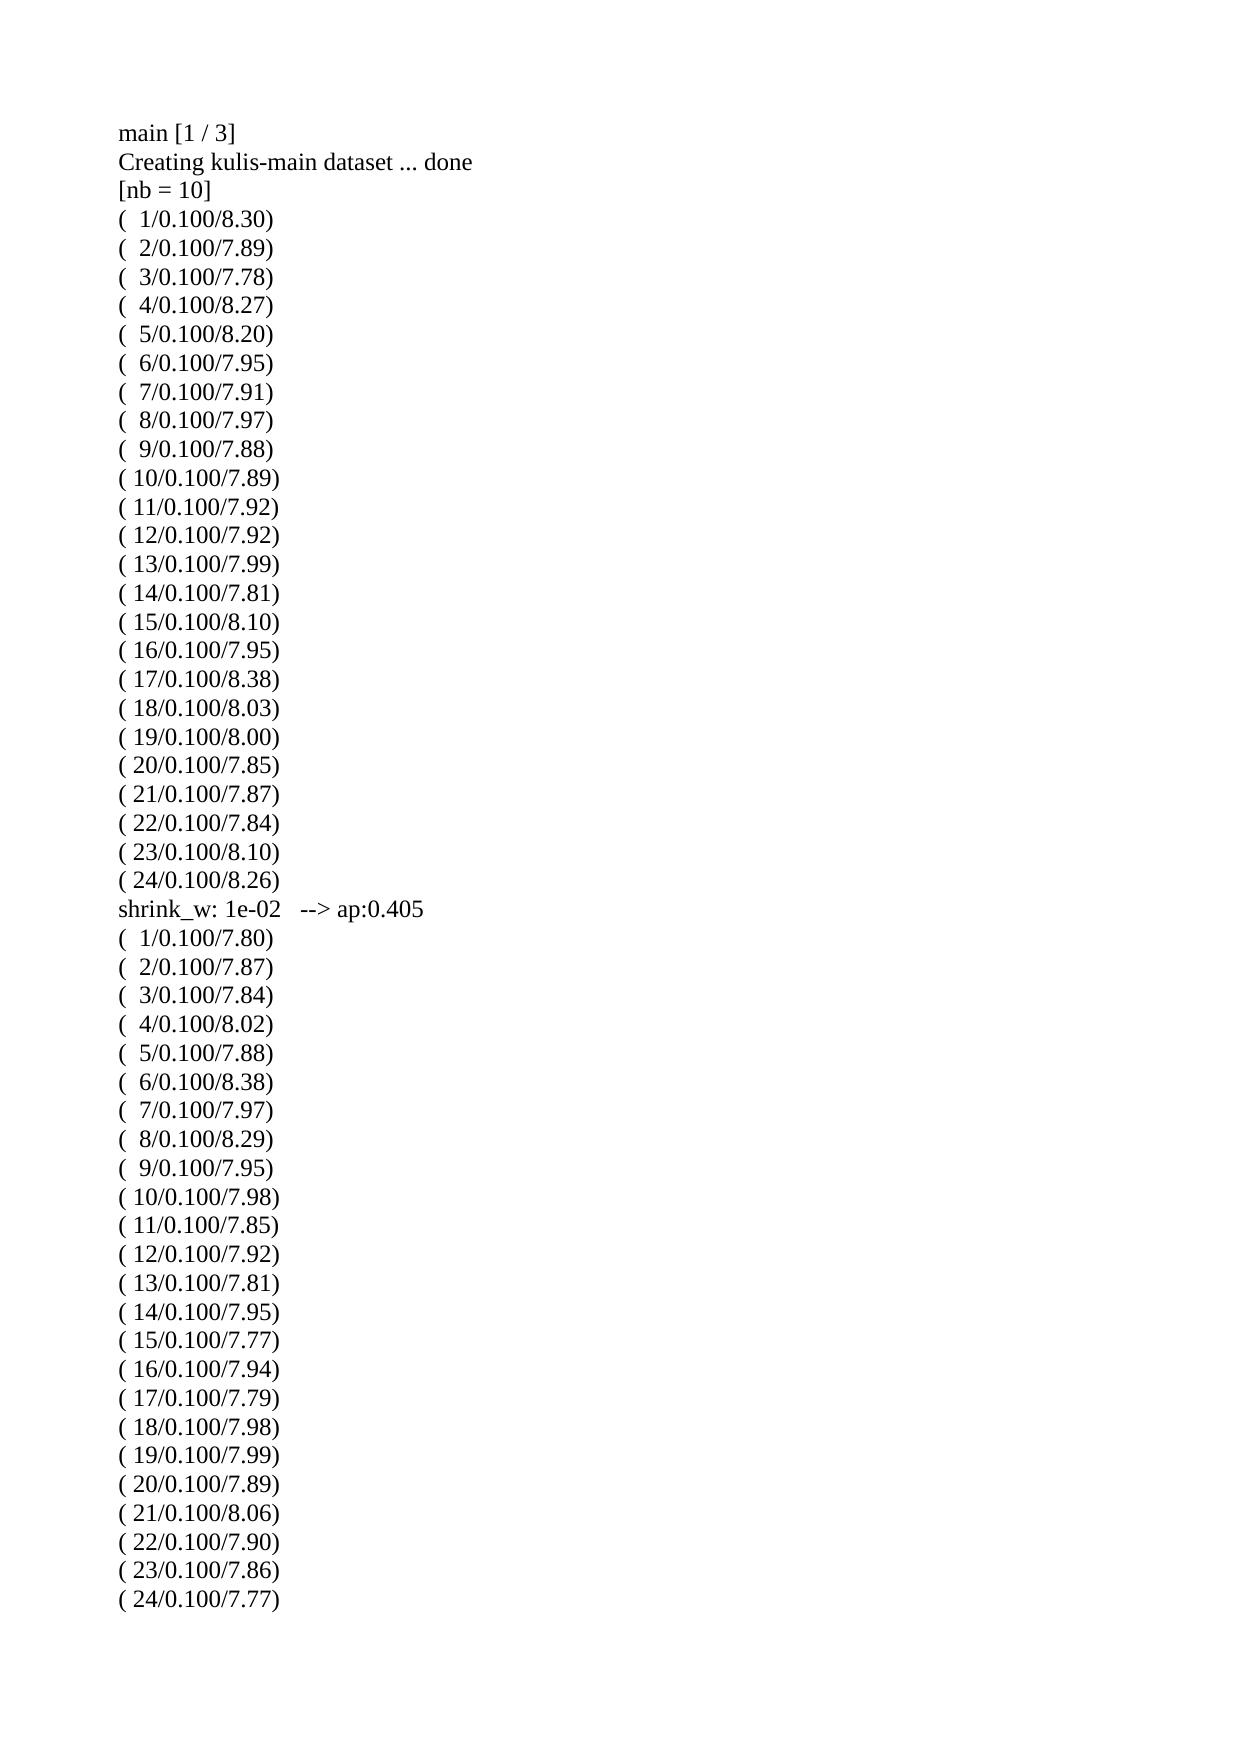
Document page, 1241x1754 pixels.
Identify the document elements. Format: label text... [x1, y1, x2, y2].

text ( 7/0.100/7.97) [118, 1096, 1122, 1124]
text ( 15/0.100/7.77) [118, 1326, 1122, 1354]
text ( 11/0.100/7.85) [118, 1211, 1122, 1239]
text ( 16/0.100/7.94) [118, 1354, 1122, 1383]
text ( 13/0.100/7.99) [118, 549, 1122, 578]
text ( 9/0.100/7.88) [118, 434, 1122, 463]
text ( 20/0.100/7.85) [118, 751, 1122, 779]
text ( 22/0.100/7.84) [118, 808, 1122, 837]
text ( 5/0.100/8.20) [118, 319, 1122, 348]
text ( 17/0.100/8.38) [118, 664, 1122, 693]
text ( 12/0.100/7.92) [118, 1239, 1122, 1268]
text ( 21/0.100/8.06) [118, 1498, 1122, 1527]
text ( 22/0.100/7.90) [118, 1527, 1122, 1556]
text ( 19/0.100/8.00) [118, 722, 1122, 751]
text ( 12/0.100/7.92) [118, 521, 1122, 549]
text ( 23/0.100/7.86) [118, 1556, 1122, 1584]
text ( 16/0.100/7.95) [118, 636, 1122, 664]
text ( 18/0.100/7.98) [118, 1412, 1122, 1441]
text ( 19/0.100/7.99) [118, 1441, 1122, 1469]
text ( 9/0.100/7.95) [118, 1153, 1122, 1182]
text ( 7/0.100/7.91) [118, 377, 1122, 406]
text ( 10/0.100/7.98) [118, 1182, 1122, 1211]
text ( 5/0.100/7.88) [118, 1038, 1122, 1067]
text ( 3/0.100/7.84) [118, 981, 1122, 1009]
text ( 24/0.100/8.26) [118, 866, 1122, 894]
text ( 15/0.100/8.10) [118, 607, 1122, 636]
text ( 13/0.100/7.81) [118, 1268, 1122, 1297]
text ( 6/0.100/8.38) [118, 1067, 1122, 1096]
text ( 2/0.100/7.87) [118, 952, 1122, 981]
text ( 4/0.100/8.27) [118, 291, 1122, 319]
text ( 11/0.100/7.92) [118, 492, 1122, 521]
text ( 4/0.100/8.02) [118, 1009, 1122, 1038]
text ( 10/0.100/7.89) [118, 463, 1122, 492]
text ( 3/0.100/7.78) [118, 262, 1122, 291]
text ( 2/0.100/7.89) [118, 233, 1122, 262]
text Creating kulis-main dataset ... done [118, 147, 1122, 176]
text ( 1/0.100/7.80) [118, 923, 1122, 952]
text ( 21/0.100/7.87) [118, 779, 1122, 808]
text ( 14/0.100/7.81) [118, 578, 1122, 607]
text main [1 / 3] [118, 118, 1122, 147]
text ( 8/0.100/7.97) [118, 406, 1122, 434]
text ( 8/0.100/8.29) [118, 1124, 1122, 1153]
text ( 23/0.100/8.10) [118, 837, 1122, 866]
text ( 18/0.100/8.03) [118, 693, 1122, 722]
text shrink_w: 1e-02 --> ap:0.405 [118, 894, 1122, 923]
text ( 1/0.100/8.30) [118, 204, 1122, 233]
text ( 17/0.100/7.79) [118, 1383, 1122, 1412]
text [nb = 10] [118, 176, 1122, 204]
text ( 14/0.100/7.95) [118, 1297, 1122, 1326]
text ( 20/0.100/7.89) [118, 1469, 1122, 1498]
text ( 24/0.100/7.77) [118, 1584, 1122, 1613]
text ( 6/0.100/7.95) [118, 348, 1122, 377]
